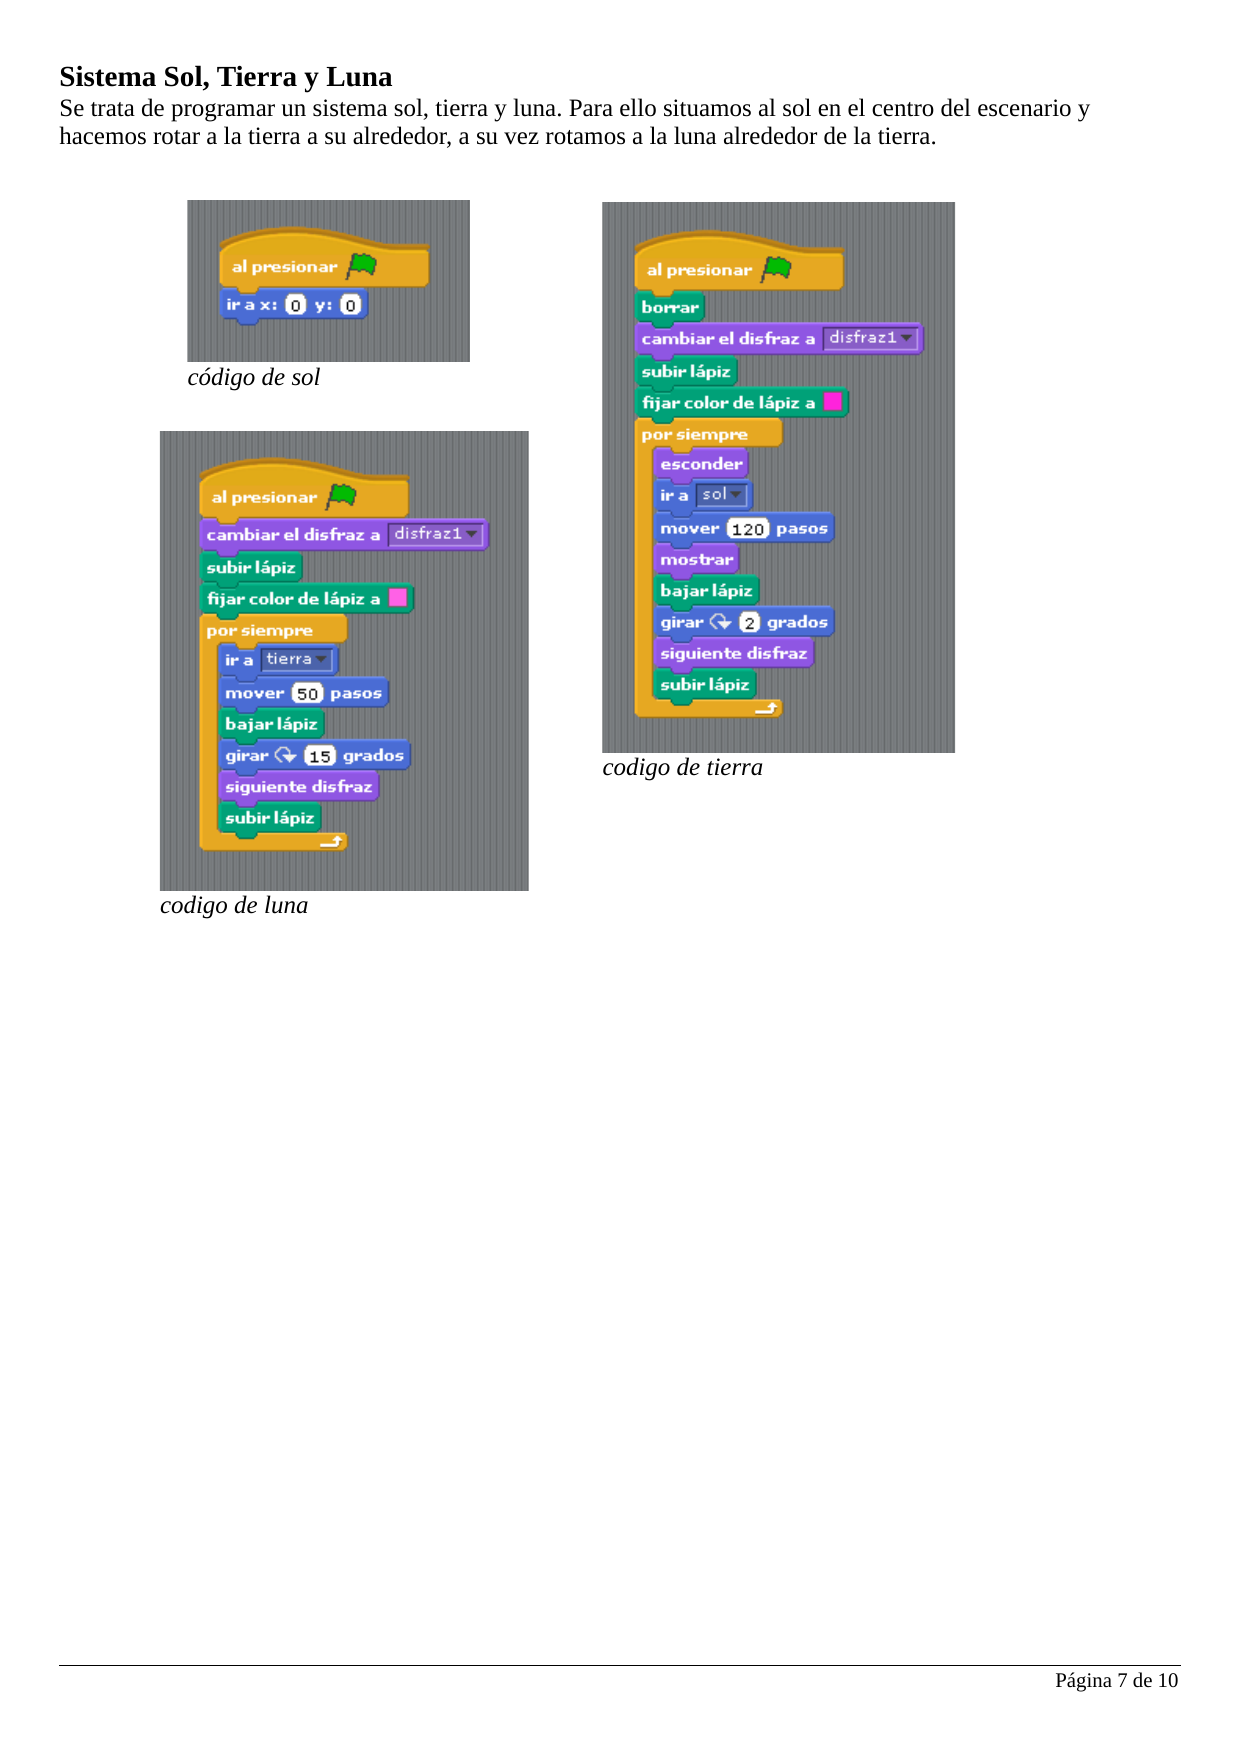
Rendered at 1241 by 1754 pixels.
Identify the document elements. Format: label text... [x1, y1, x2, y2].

text Sistema Sol, Tierra y Luna [59, 59, 1181, 93]
picture [187, 200, 470, 362]
picture [602, 202, 956, 753]
text codigo de tierra [602, 753, 955, 781]
text código de sol [187, 362, 470, 390]
picture [159, 431, 529, 891]
text Se trata de programar un sistema sol, tierra y luna. Para ello situamos al sol en el centro del escenario y hacemos rotar a la tierra a su alrededor, a su vez rotamos a la luna alrededor de la tierra. [59, 93, 1181, 150]
text codigo de luna [160, 891, 528, 919]
